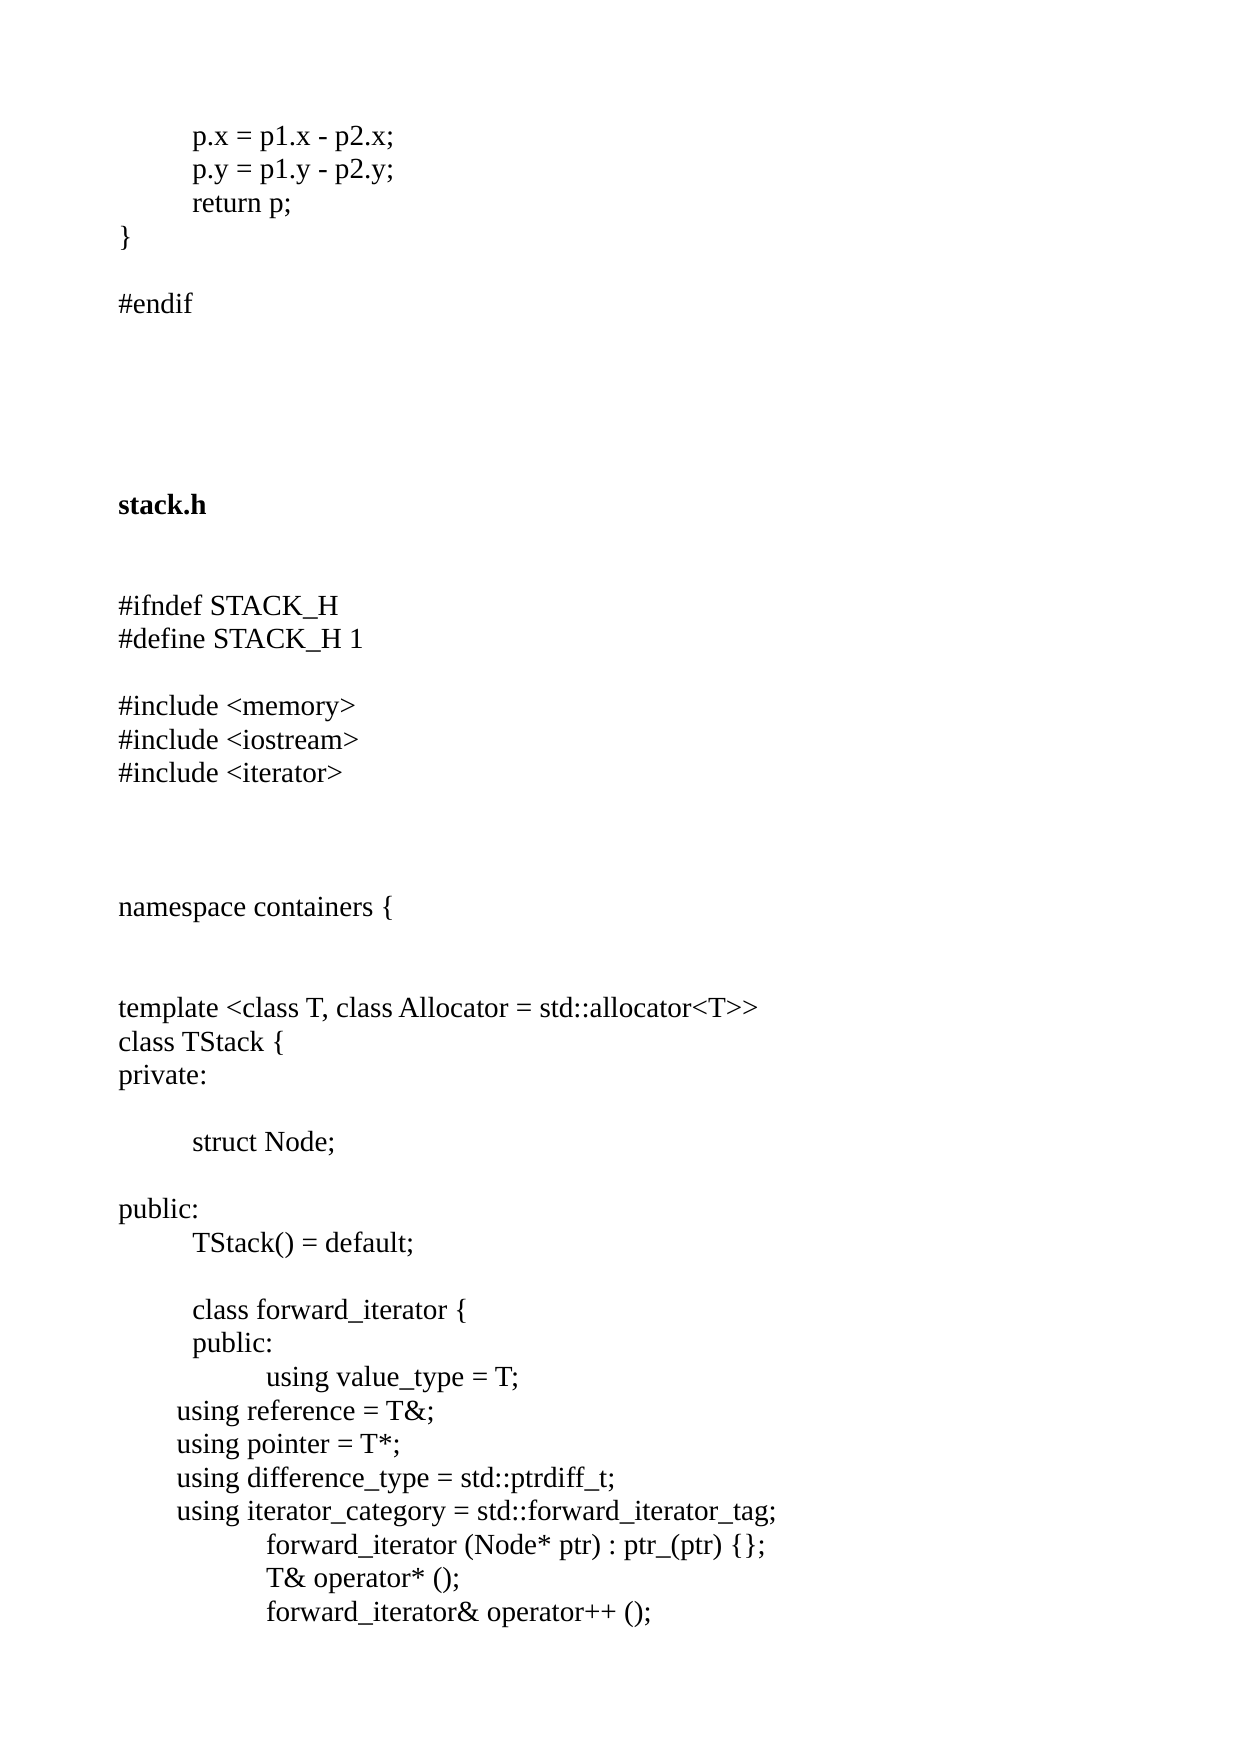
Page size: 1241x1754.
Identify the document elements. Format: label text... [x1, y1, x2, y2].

text template <class T, class Allocator = std::allocator<T>> [118, 990, 1122, 1024]
text p.y = p1.y - p2.y; [118, 152, 1122, 185]
text TStack() = default; [118, 1225, 1122, 1258]
text class forward_iterator { [118, 1292, 1122, 1326]
text T& operator* (); [118, 1560, 1122, 1594]
text } [118, 219, 1122, 252]
text using difference_type = std::ptrdiff_t; [118, 1460, 1122, 1493]
text #include <iostream> [118, 722, 1122, 755]
text using value_type = T; [118, 1359, 1122, 1393]
text class TStack { [118, 1024, 1122, 1057]
text forward_iterator (Node* ptr) : ptr_(ptr) {}; [118, 1527, 1122, 1560]
text stack.h [118, 487, 1122, 521]
text forward_iterator& operator++ (); [118, 1594, 1122, 1627]
text #include <memory> [118, 688, 1122, 722]
text #define STACK_H 1 [118, 621, 1122, 655]
text using reference = T&; [118, 1393, 1122, 1426]
text private: [118, 1057, 1122, 1091]
text using iterator_category = std::forward_iterator_tag; [118, 1493, 1122, 1527]
text #endif [118, 286, 1122, 319]
text namespace containers { [118, 889, 1122, 923]
text public: [118, 1191, 1122, 1225]
text public: [118, 1326, 1122, 1359]
text struct Node; [118, 1124, 1122, 1158]
text #ifndef STACK_H [118, 588, 1122, 621]
text using pointer = T*; [118, 1426, 1122, 1460]
text return p; [118, 185, 1122, 219]
text p.x = p1.x - p2.x; [118, 118, 1122, 152]
text #include <iterator> [118, 755, 1122, 789]
